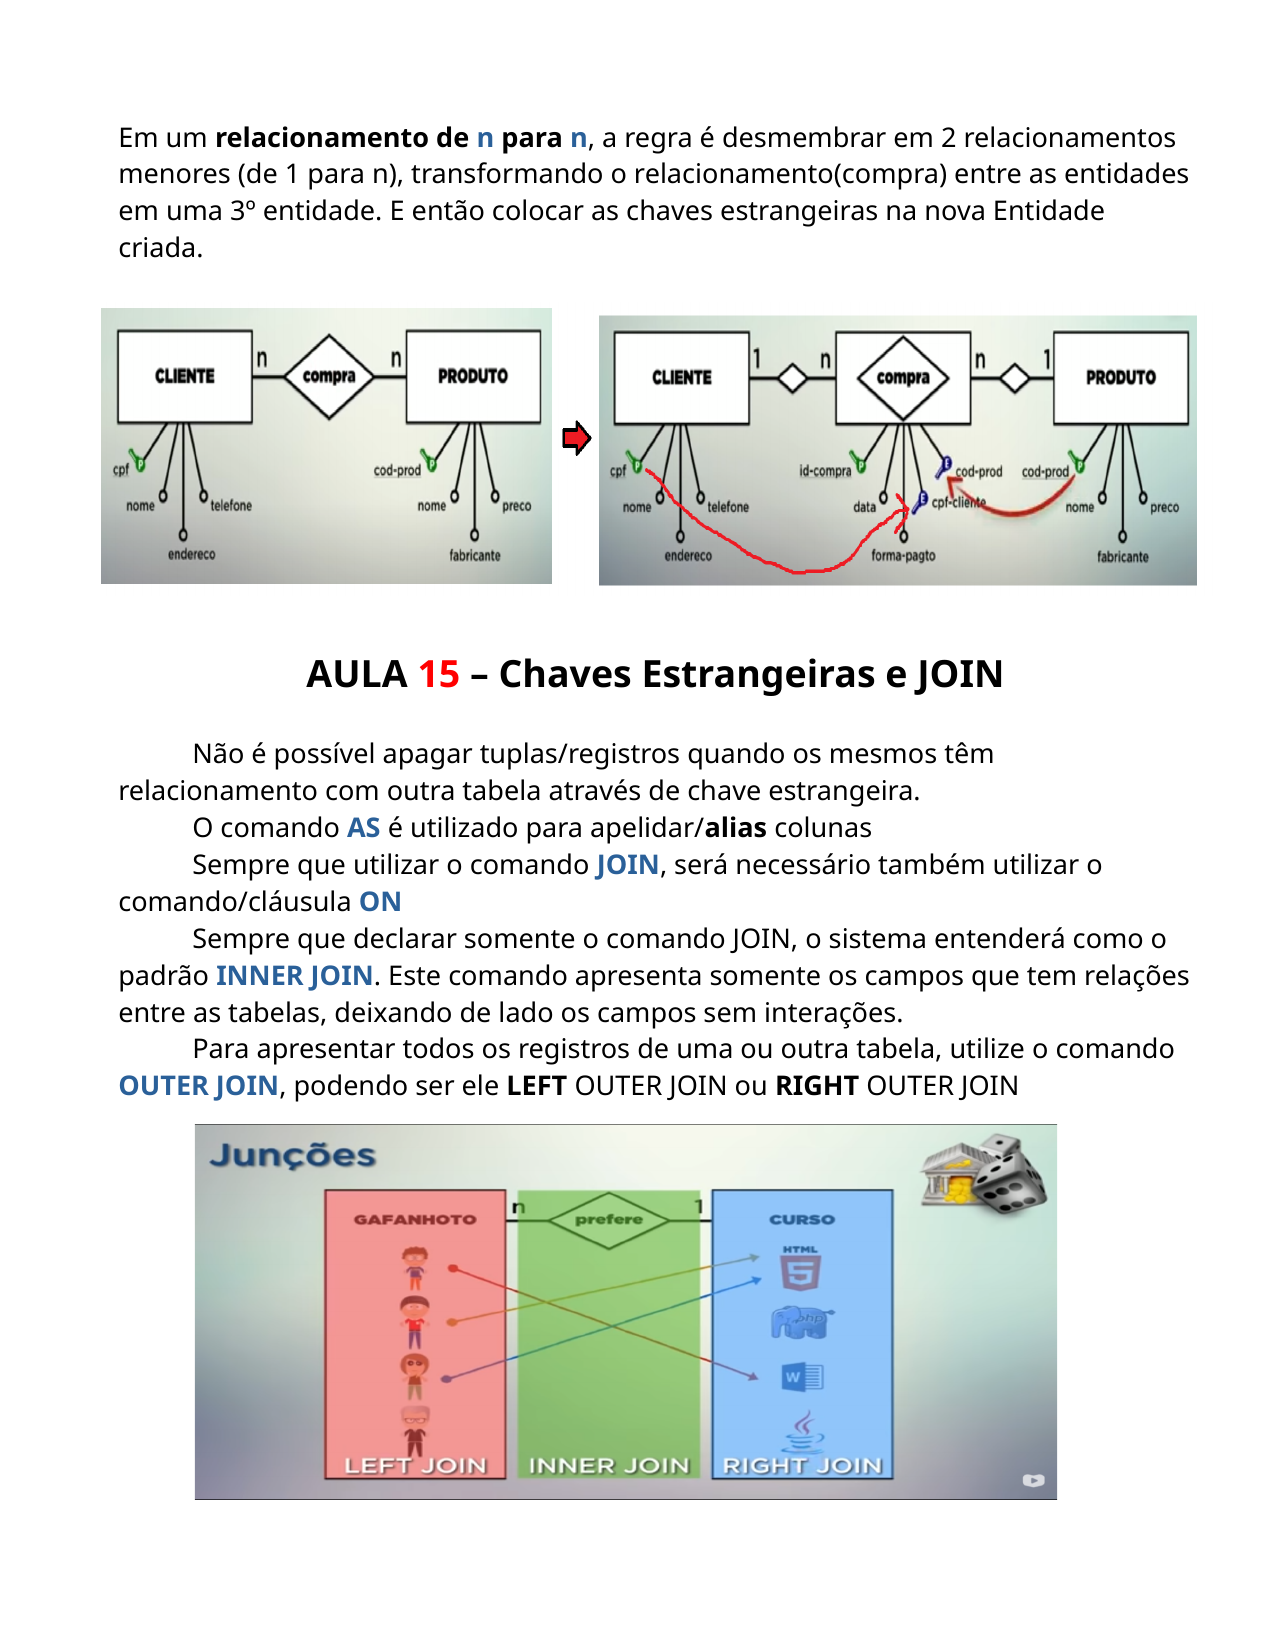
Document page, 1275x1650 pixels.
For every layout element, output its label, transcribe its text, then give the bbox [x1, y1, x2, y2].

text Em um relacionamento de n para n, a regra é desmembrar em 2 relacionamentos menores (de 1 para n), transformando o relacionamento(compra) entre as entidades em uma 3º entidade. E então colocar as chaves estrangeiras na nova Entidade criada. [118, 118, 1193, 302]
text Não é possível apagar tuplas/registros quando os mesmos têm relacionamento com outra tabela através de chave estrangeira. [118, 735, 1193, 809]
text Sempre que utilizar o comando JOIN, será necessário também utilizar o comando/cláusula ON [118, 846, 1193, 919]
text Sempre que declarar somente o comando JOIN, o sistema entenderá como o padrão INNER JOIN. Este comando apresenta somente os campos que tem relações entre as tabelas, deixando de lado os campos sem interações. [118, 919, 1193, 1030]
picture [194, 1124, 1058, 1500]
picture [98, 302, 1213, 596]
text O comando AS é utilizado para apelidar/alias colunas [118, 809, 1193, 846]
text Para apresentar todos os registros de uma ou outra tabela, utilize o comando OUTER JOIN, podendo ser ele LEFT OUTER JOIN ou RIGHT OUTER JOIN [118, 1030, 1193, 1104]
text AULA 15 – Chaves Estrangeiras e JOIN [118, 647, 1193, 698]
